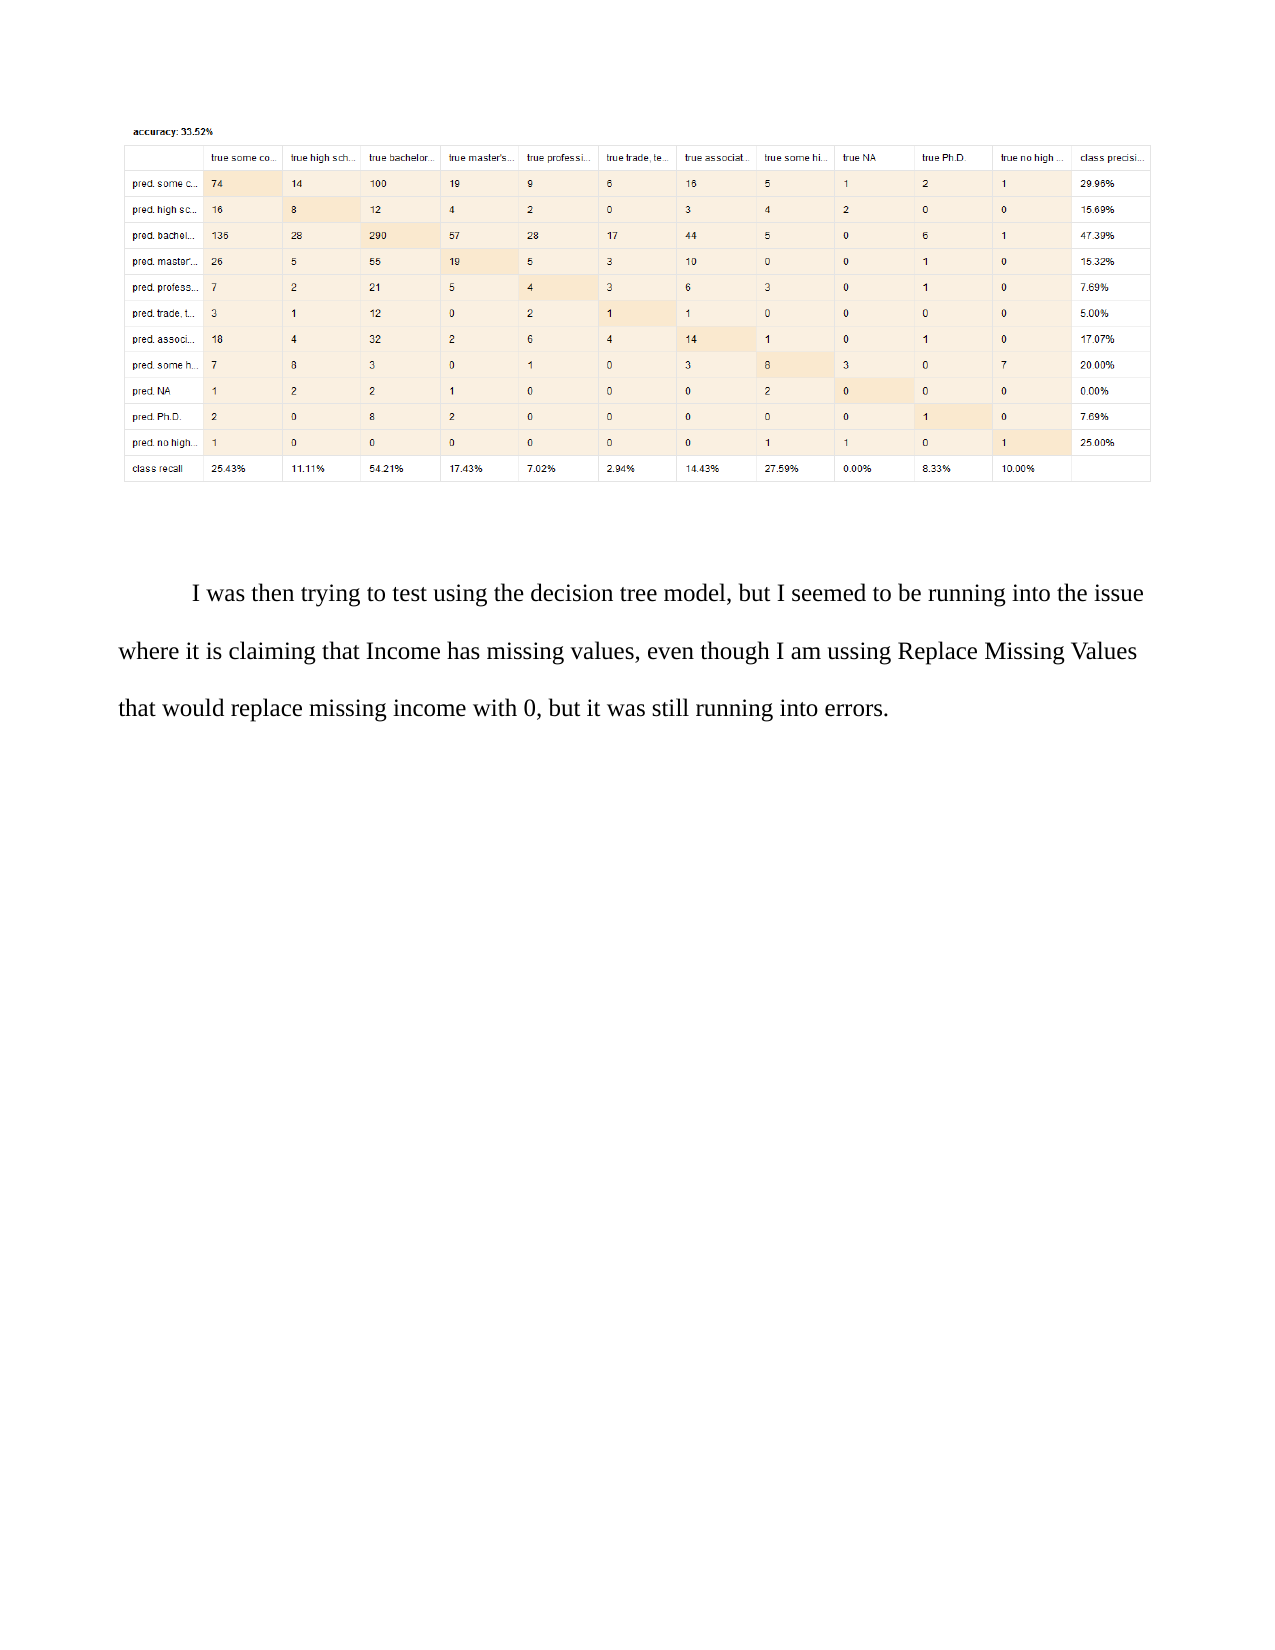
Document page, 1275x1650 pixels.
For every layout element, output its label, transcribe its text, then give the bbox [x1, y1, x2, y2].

picture [118, 118, 1157, 492]
text I was then trying to test using the decision tree model, but I seemed to be running into the issue where it is claiming that Income has missing values, even though I am ussing Replace Missing Values that would replace missing income with 0, but it was still running into errors. [118, 578, 1157, 722]
